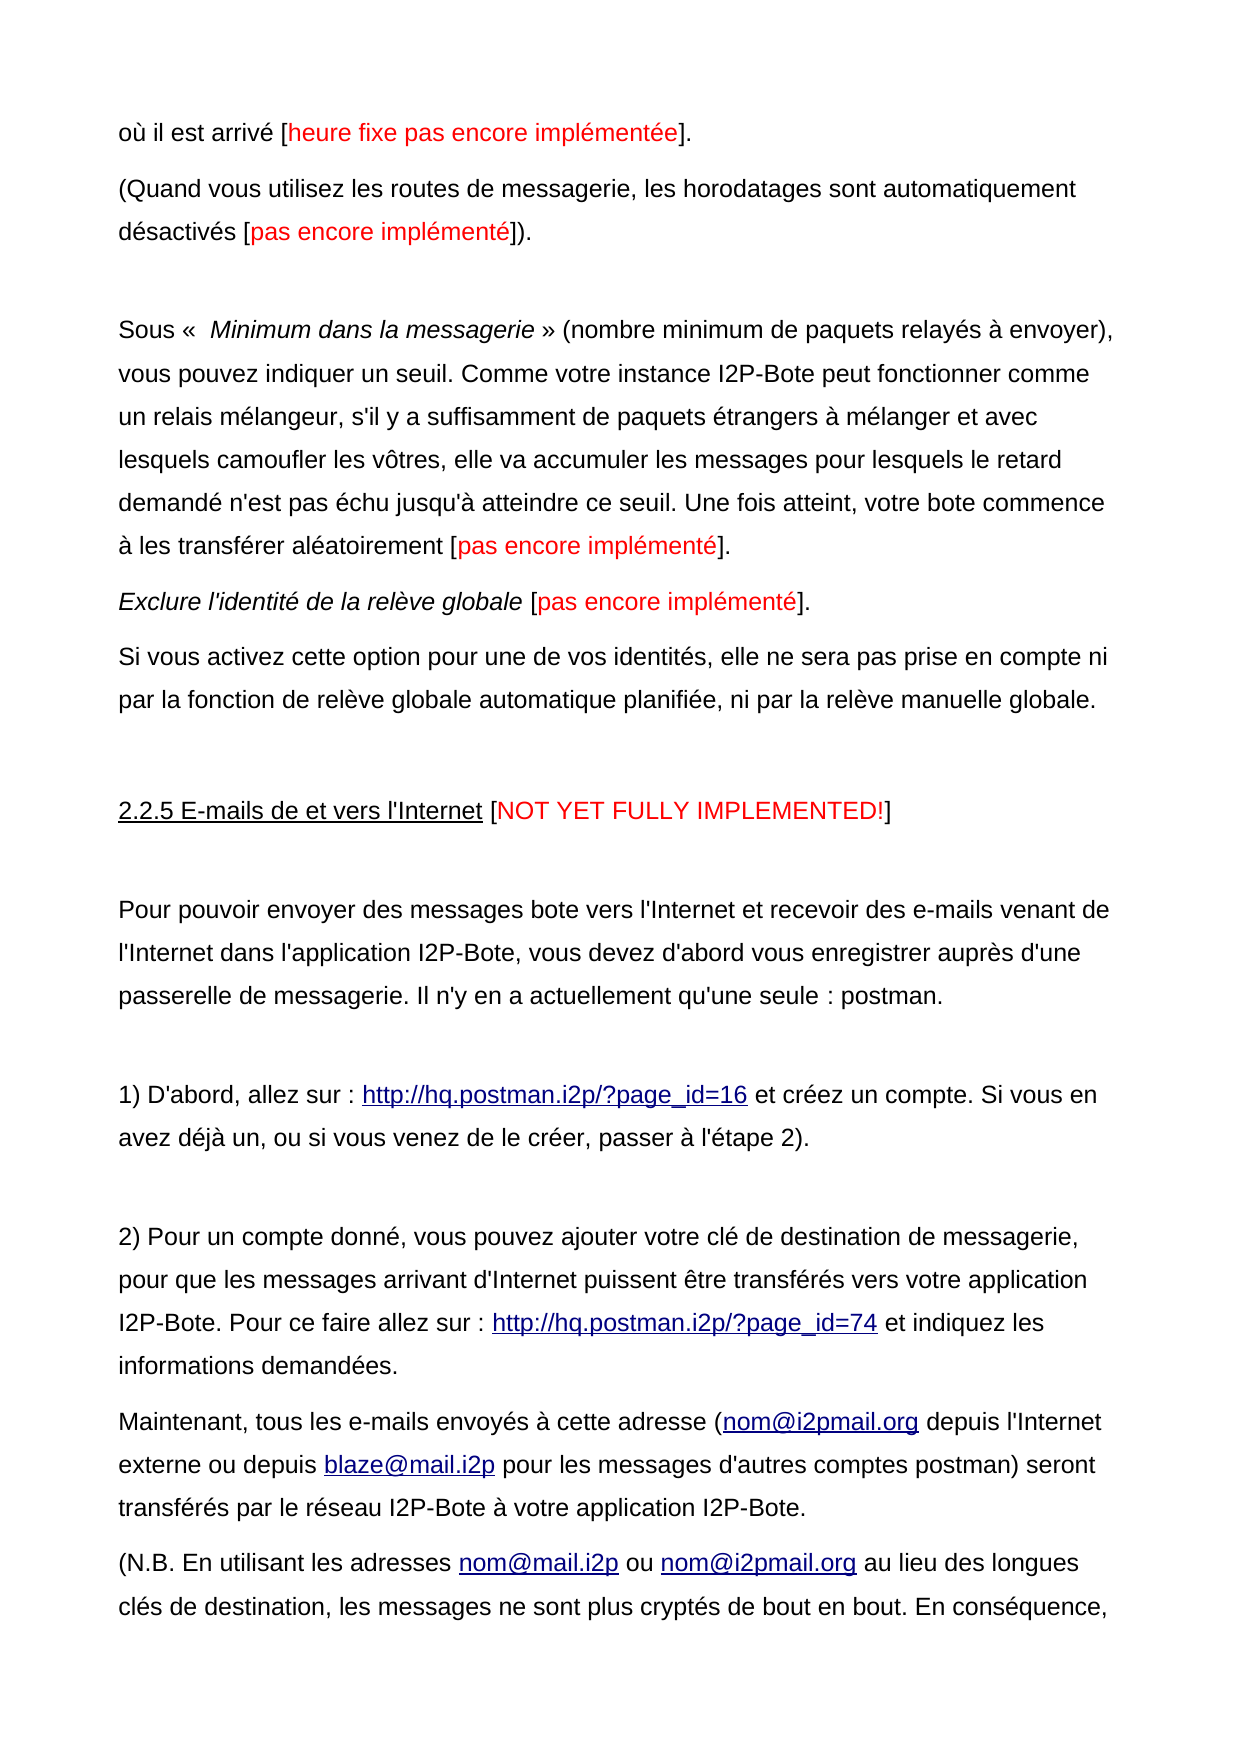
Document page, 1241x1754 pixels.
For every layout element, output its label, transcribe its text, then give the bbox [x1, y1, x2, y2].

text (Quand vous utilisez les routes de messagerie, les horodatages sont automatiquement désactivés [pas encore implémenté]). [118, 174, 1122, 246]
text 2.2.5 E-mails de et vers l'Internet [NOT YET FULLY IMPLEMENTED!] [118, 796, 1122, 825]
text Maintenant, tous les e-mails envoyés à cette adresse (nom@i2pmail.org depuis l'Internet externe ou depuis blaze@mail.i2p pour les messages d'autres comptes postman) seront transférés par le réseau I2P-Bote à votre application I2P-Bote. [118, 1407, 1122, 1522]
text Si vous activez cette option pour une de vos identités, elle ne sera pas prise en compte ni par la fonction de relève globale automatique planifiée, ni par la relève manuelle globale. [118, 642, 1122, 714]
text 1) D'abord, allez sur : http://hq.postman.i2p/?page_id=16 et créez un compte. Si vous en avez déjà un, ou si vous venez de le créer, passer à l'étape 2). [118, 1037, 1122, 1152]
text Pour pouvoir envoyer des messages bote vers l'Internet et recevoir des e-mails venant de l'Internet dans l'application I2P-Bote, vous devez d'abord vous enregistrer auprès d'une passerelle de messagerie. Il n'y en a actuellement qu'une seule : postman. [118, 852, 1122, 1010]
text (N.B. En utilisant les adresses nom@mail.i2p ou nom@i2pmail.org au lieu des longues clés de destination, les messages ne sont plus cryptés de bout en bout. En conséquence, [118, 1548, 1122, 1620]
text 2) Pour un compte donné, vous pouvez ajouter votre clé de destination de messagerie, pour que les messages arrivant d'Internet puissent être transférés vers votre application I2P-Bote. Pour ce faire allez sur : http://hq.postman.i2p/?page_id=74 et indiquez les informations demandées. [118, 1178, 1122, 1380]
text Sous « Minimum dans la messagerie » (nombre minimum de paquets relayés à envoyer), vous pouvez indiquer un seuil. Comme votre instance I2P-Bote peut fonctionner comme un relais mélangeur, s'il y a suffisamment de paquets étrangers à mélanger et avec lesquels camoufler les vôtres, elle va accumuler les messages pour lesquels le retard demandé n'est pas échu jusqu'à atteindre ce seuil. Une fois atteint, votre bote commence à les transférer aléatoirement [pas encore implémenté]. [118, 272, 1122, 560]
text où il est arrivé [heure fixe pas encore implémentée]. [118, 118, 1122, 147]
text Exclure l'identité de la relève globale [pas encore implémenté]. [118, 587, 1122, 615]
